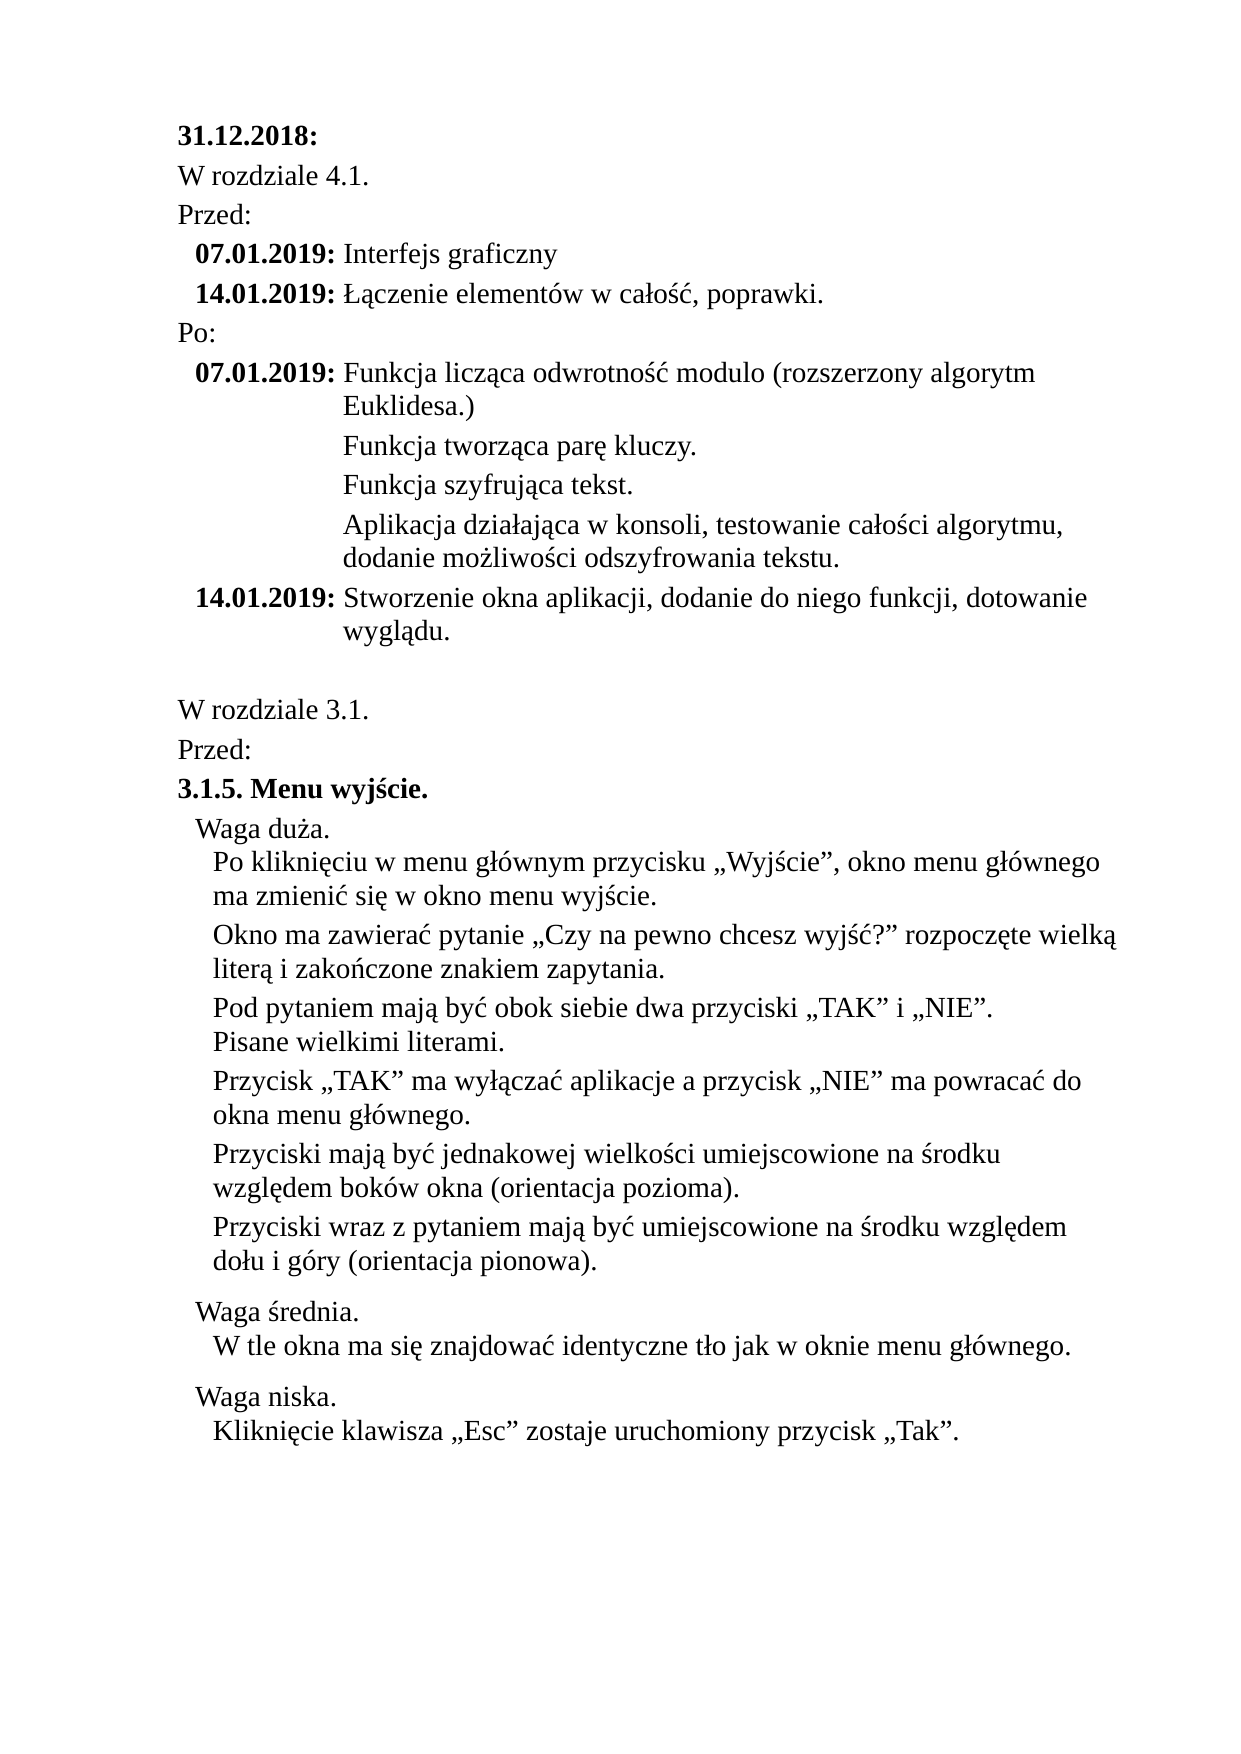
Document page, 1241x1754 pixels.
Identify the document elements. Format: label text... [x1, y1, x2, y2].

text Waga duża. [195, 811, 1122, 844]
text Okno ma zawierać pytanie „Czy na pewno chcesz wyjść?” rozpoczęte wielką literą i zakończone znakiem zapytania. [213, 917, 1122, 984]
text Przed: [177, 197, 1122, 231]
text 14.01.2019: Łączenie elementów w całość, poprawki. [195, 276, 1122, 309]
text Po: [177, 316, 1122, 349]
text Przycisk „TAK” ma wyłączać aplikacje a przycisk „NIE” ma powracać do okna menu głównego. [213, 1063, 1122, 1131]
text Aplikacja działająca w konsoli, testowanie całości algorytmu, dodanie możliwości odszyfrowania tekstu. [195, 507, 1122, 574]
text Funkcja szyfrująca tekst. [195, 467, 1122, 501]
text 3.1.5. Menu wyjście. [177, 771, 1122, 805]
text Waga niska. [195, 1379, 1122, 1413]
text 14.01.2019: Stworzenie okna aplikacji, dodanie do niego funkcji, dotowanie wyglądu. [195, 580, 1122, 647]
text Przed: [177, 732, 1122, 766]
text 07.01.2019: Funkcja licząca odwrotność modulo (rozszerzony algorytm Euklidesa.) [195, 355, 1122, 422]
text Pod pytaniem mają być obok siebie dwa przyciski „TAK” i „NIE”. [213, 991, 1122, 1024]
text W rozdziale 3.1. [177, 692, 1122, 726]
text Po kliknięciu w menu głównym przycisku „Wyjście”, okno menu głównego ma zmienić się w okno menu wyjście. [213, 844, 1122, 912]
text Przyciski mają być jednakowej wielkości umiejscowione na środku względem boków okna (orientacja pozioma). [213, 1137, 1122, 1204]
text 31.12.2018: [177, 118, 1122, 152]
text Przyciski wraz z pytaniem mają być umiejscowione na środku względem dołu i góry (orientacja pionowa). [213, 1209, 1122, 1277]
text Funkcja tworząca parę kluczy. [195, 428, 1122, 462]
text W tle okna ma się znajdować identyczne tło jak w oknie menu głównego. [213, 1328, 1122, 1361]
text Pisane wielkimi literami. [213, 1024, 1122, 1058]
text 07.01.2019: Interfejs graficzny [195, 237, 1122, 270]
text Kliknięcie klawisza „Esc” zostaje uruchomiony przycisk „Tak”. [213, 1413, 1122, 1446]
text W rozdziale 4.1. [177, 158, 1122, 191]
text Waga średnia. [195, 1294, 1122, 1328]
